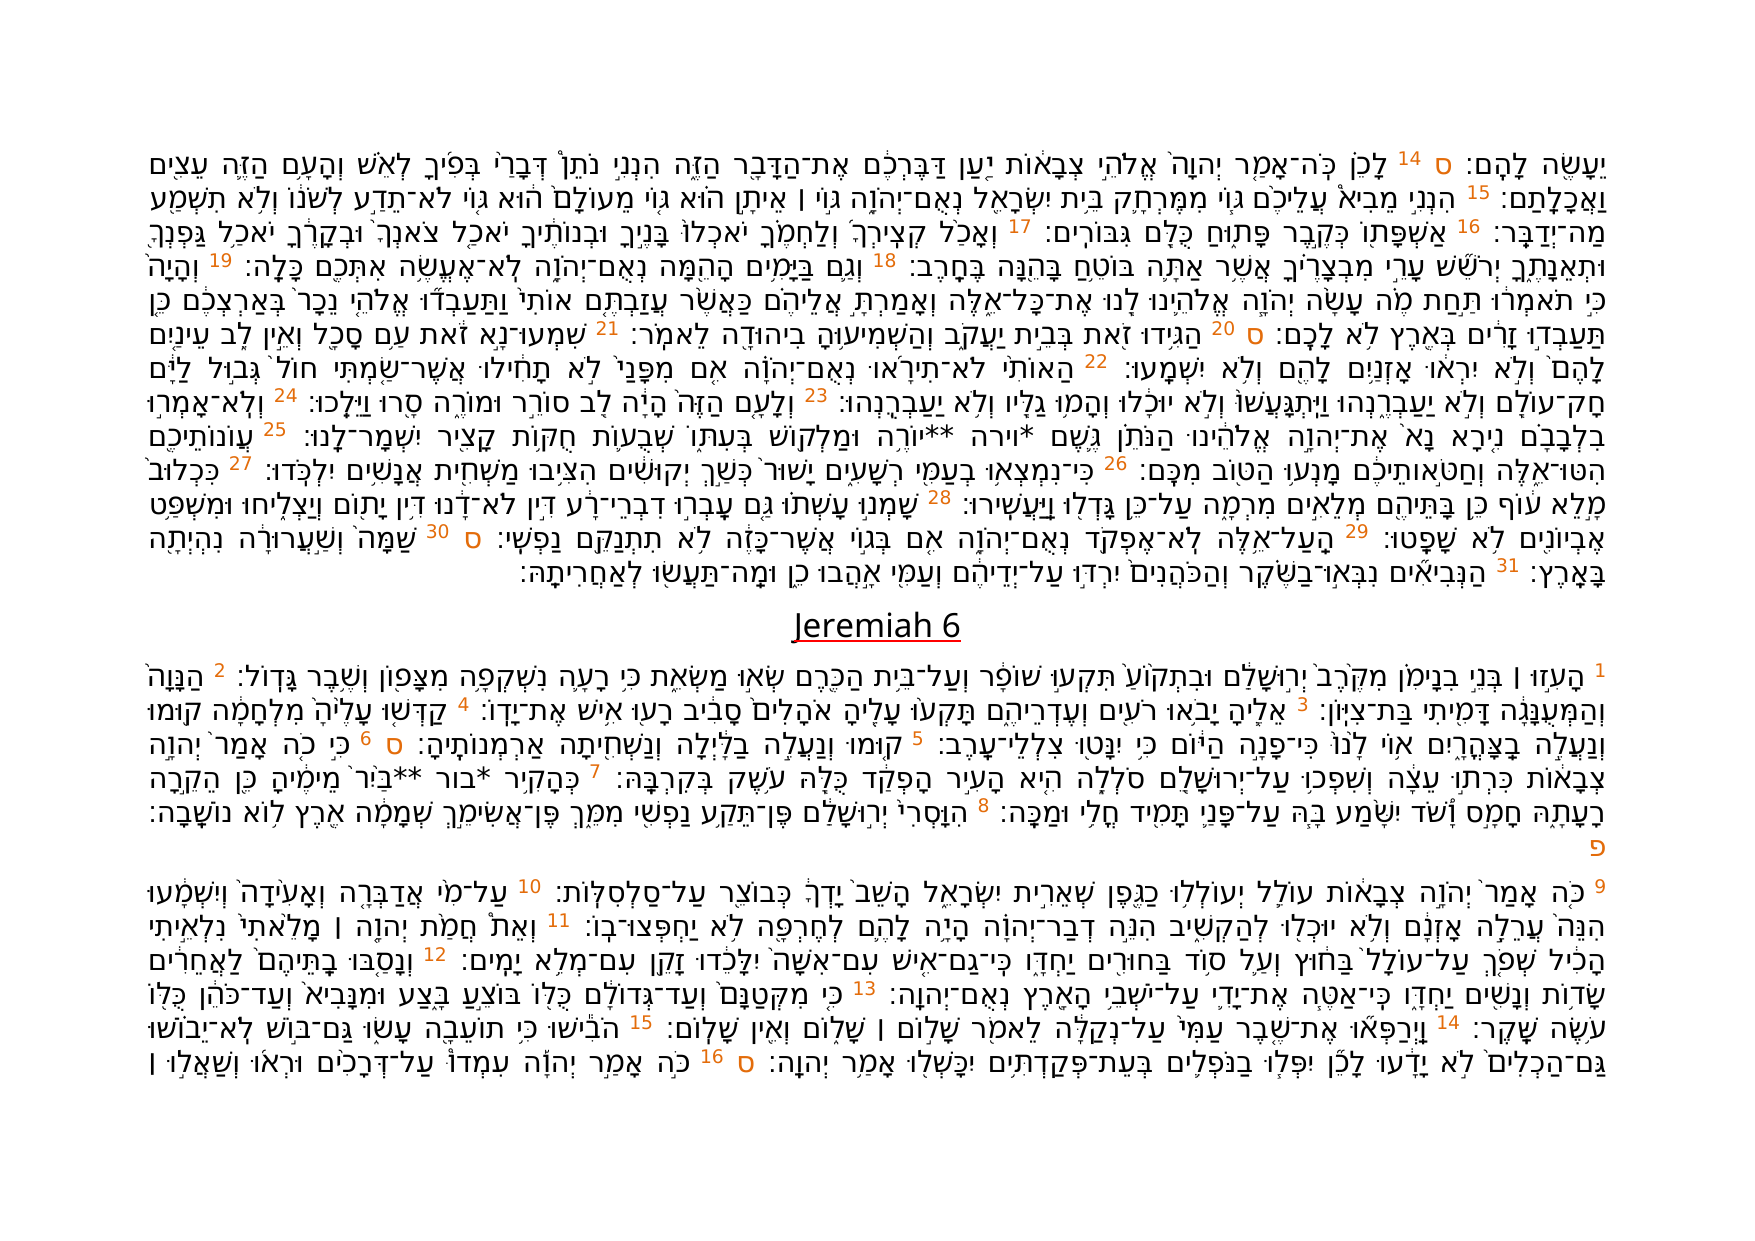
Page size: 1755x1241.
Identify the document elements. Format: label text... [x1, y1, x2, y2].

text 1 שׁוֹטְט֞וּ בְּחוּצ֣וֹת יְרוּשָׁלִַ֗ם וּרְאוּ־נָ֤א וּדְעוּ֙ וּבַקְשׁ֣וּ בִרְחוֹבוֹתֶ֔יהָ אִם־תִּמְצְא֣וּ אִ֔ישׁ אִם־יֵ֛שׁ עֹשֶׂ֥ה מִשְׁפָּ֖ט מְבַקֵּ֣שׁ אֱמוּנָ֑ה וְאֶסְלַ֖ח לָֽהּ׃ 2 וְאִ֥ם חַי־יְהֹוָ֖ה יֹאמֵ֑רוּ לָכֵ֥ן לַשֶּׁ֖קֶר יִשָּׁבֵֽעוּ׃ ‬‬‬‬3 יְהֹוָ֗ה עֵינֶיךָ֮ הֲל֣וֹא לֶאֱמוּנָה֒ הִכִּ֤יתָה אֹתָם֙ וְֽלֹא־חָ֔לוּ כִּלִּיתָ֕ם מֵאֲנ֖וּ קַ֣חַת מוּסָ֑ר חִזְּק֤וּ פְנֵיהֶם֙ מִסֶּ֔לַע מֵאֲנ֖וּ לָשֽׁוּב׃ ‬‬‬‬4 וַאֲנִ֣י אָמַ֔רְתִּי אַךְ־דַּלִּ֖ים הֵ֑ם נוֹאֲל֕וּ כִּ֣י לֹ֤א יָדְעוּ֙ דֶּ֣רֶךְ יְהוָ֔ה מִשְׁפַּ֖ט אֱלֹהֵיהֶֽם׃ ‬‬‬‬5 אֵֽלֲכָה־לִּ֤י אֶל־הַגְּדֹלִים֙ וַאֲדַבְּרָ֣ה אוֹתָ֔ם כִּ֣י הֵ֗מָּה יָדְעוּ֙ דֶּ֣רֶךְ יְהוָ֔ה מִשְׁפַּ֖ט אֱלֹהֵיהֶ֑ם אַ֣ךְ הֵ֤מָּה יַחְדָּו֙ שָׁ֣בְרוּ עֹ֔ל נִתְּק֖וּ מוֹסֵרֽוֹת׃ ‬‬‬‬6 עַל־כֵּן֩ הִכָּ֨ם אַרְיֵ֜ה מִיַּ֗עַר זְאֵ֤ב עֲרָבוֹת֙ יְשָׁדְדֵ֔ם נָמֵ֤ר שֹׁקֵד֙ עַל־עָ֣רֵיהֶ֔ם כָּל־הַיּוֹצֵ֥א מֵהֵ֖נָּה יִטָּרֵ֑ף כִּ֤י רַבּוּ֙ פִּשְׁעֵיהֶ֔ם עָצְמ֖וּ *משבותיהם **מְשׁוּבוֹתֵיהֶֽם׃ ‬‬‬‬7 אֵ֤י לָזֹאת֙ *אסלוח־ **אֶֽסְלַֽח־ לָ֔ךְ בָּנַ֣יִךְ עֲזָב֔וּנִי וַיִּשָּׁבְע֖וּ בְּלֹ֣א אֱלֹהִ֑ים וָאַשְׂבִּ֤עַ אוֹתָם֙ וַיִּנְאָ֔פוּ וּבֵ֥ית זוֹנָ֖ה יִתְגֹּדָֽדוּ׃ ‬‬‬‬‬‬8 סוּסִ֥ים מְיֻזָּנִ֖ים מַשְׁכִּ֣ים הָי֑וּ אִ֛ישׁ אֶל־אֵ֥שֶׁת רֵעֵ֖הוּ יִצְהָֽלוּ׃ ‬‬‬‬9 הַֽעַל־אֵ֥לֶּה לוֹא־אֶפְקֹ֖ד נְאֻם־יְהֹוָ֑ה וְאִם֙ בְּג֣וֹי אֲשֶׁר־כָּזֶ֔ה לֹ֥א תִתְנַקֵּ֖ם נַפְשִֽׁי׃ ס ‬‬‬‬10 עֲל֤וּ בְשָׁרוֹתֶ֙יהָ֙ וְשַׁחֵ֔תוּ וְכָלָ֖ה אַֽל־תַּעֲשׂ֑וּ הָסִ֙ירוּ֙ נְטִ֣ישׁוֹתֶ֔יהָ כִּ֛י ל֥וֹא לַיהוָ֖ה הֵֽמָּה׃ ‬‬‬‬11 כִּי֩ בָג֨וֹד בָּגְד֜וּ בִּ֗י בֵּ֧ית יִשְׂרָאֵ֛ל וּבֵ֥ית יְהוּדָ֖ה נְאֻם־יְהוָֽה׃ ‬‬‬‬12 כִּֽחֲשׁוּ֙ בַּיהוָ֔ה וַיֹּאמְר֖וּ לֹא־ה֑וּא וְלֹא־תָב֤וֹא עָלֵ֙ינוּ֙ רָעָ֔ה וְחֶ֥רֶב וְרָעָ֖ב ל֥וֹא נִרְאֶֽה׃ ‬‬‬‬13 וְהַנְּבִיאִים֙ יִֽהְי֣וּ לְר֔וּחַ וְהַדִּבֵּ֖ר אֵ֣ין בָּהֶ֑ם כֹּ֥ה יֵעָשֶׂ֖ה לָהֶֽם׃ ס ‬‬‬‬14 לָכֵ֗ן כֹּֽה־אָמַ֤ר יְהוָה֙ אֱלֹהֵ֣י צְבָא֔וֹת יַ֚עַן דַּבֶּרְכֶ֔ם אֶת־הַדָּבָ֖ר הַזֶּ֑ה הִנְנִ֣י נֹתֵן֩ דְּבָרַ֨י בְּפִ֜יךָ לְאֵ֗שׁ וְהָעָ֥ם הַזֶּ֛ה עֵצִ֖ים וַאֲכָלָֽתַם׃ ‬‬‬‬15 הִנְנִ֣י מֵבִיא֩ עֲלֵיכֶ֨ם גּ֧וֹי מִמֶּרְחָ֛ק בֵּ֥ית יִשְׂרָאֵ֖ל נְאֻם־יְהֹוָ֑ה גּ֣וֹי ׀ אֵיתָ֣ן ה֗וּא גּ֤וֹי מֵעוֹלָם֙ ה֔וּא גּ֚וֹי לֹא־תֵדַ֣ע לְשֹׁנ֔וֹ וְלֹ֥א תִשְׁמַ֖ע מַה־יְדַבֵּֽר׃ ‬‬‬‬16 אַשְׁפָּת֖וֹ כְּקֶ֣בֶר פָּת֑וּחַ כֻּלָּ֖ם גִּבּוֹרִֽים׃ ‬‬‬‬17 וְאָכַ֨ל קְצִֽירְךָ֜ וְלַחְמֶ֗ךָ יֹאכְלוּ֙ בָּנֶ֣יךָ וּבְנוֹתֶ֔יךָ יֹאכַ֤ל צֹאנְךָ֙ וּבְקָרֶ֔ךָ יֹאכַ֥ל גַּפְנְךָ֖ וּתְאֵנָתֶ֑ךָ יְרֹשֵׁ֞שׁ עָרֵ֣י מִבְצָרֶ֗יךָ אֲשֶׁ֥ר אַתָּ֛ה בּוֹטֵ֥חַ בָּהֵ֖נָּה בֶּחָֽרֶב׃ ‬‬‬‬18 וְגַ֛ם בַּיָּמִ֥ים הָהֵ֖מָּה נְאֻם־יְהֹוָ֑ה לֹֽא־אֶעֱשֶׂ֥ה אִתְּכֶ֖ם כָּלָֽה׃ ‬‬‬‬19 וְהָיָה֙ כִּ֣י תֹאמְר֔וּ תַּ֣חַת מֶ֗ה עָשָׂ֨ה יְהֹוָ֧ה אֱלֹהֵ֛ינוּ לָ֖נוּ אֶת־כָּל־אֵ֑לֶּה וְאָמַרְתָּ֣ אֲלֵיהֶ֗ם כַּאֲשֶׁ֨ר עֲזַבְתֶּ֤ם אוֹתִי֙ וַתַּעַבְד֞וּ אֱלֹהֵ֤י נֵכָר֙ בְּאַרְצְכֶ֔ם כֵּ֚ן תַּעַבְד֣וּ זָרִ֔ים בְּאֶ֖רֶץ לֹ֥א לָכֶֽם׃ ס ‬‬‬‬20 הַגִּ֥ידוּ זֹ֖את בְּבֵ֣ית יַעֲקֹ֑ב וְהַשְׁמִיע֥וּהָ בִיהוּדָ֖ה לֵאמֹֽר׃ ‬‬‬‬21 שִׁמְעוּ־נָ֣א זֹ֔את עַ֥ם סָכָ֖ל וְאֵ֣ין לֵ֑ב עֵינַ֤יִם לָהֶם֙ וְלֹ֣א יִרְא֔וּ אָזְנַ֥יִם לָהֶ֖ם וְלֹ֥א יִשְׁמָֽעוּ׃ ‬‬‬‬22 הַאוֹתִ֨י לֹא־תִירָ֜אוּ נְאֻם־יְהֹוָ֗ה אִ֤ם מִפָּנַי֙ לֹ֣א תָחִ֔ילוּ אֲשֶׁר־שַׂ֤מְתִּי חוֹל֙ גְּב֣וּל לַיָּ֔ם חָק־עוֹלָ֖ם וְלֹ֣א יַעַבְרֶ֑נְהוּ וַיִּֽתְגָּעֲשׁוּ֙ וְלֹ֣א יוּכָ֔לוּ וְהָמ֥וּ גַלָּ֖יו וְלֹ֥א יַעַבְרֻֽנְהוּ׃ ‬‬‬‬23 וְלָעָ֤ם הַזֶּה֙ הָיָ֔ה לֵ֖ב סוֹרֵ֣ר וּמוֹרֶ֑ה סָ֖רוּ וַיֵּלֵֽכוּ׃ ‬‬‬‬24 וְלֹֽא־אָמְר֣וּ בִלְבָבָ֗ם נִ֤ירָא נָא֙ אֶת־יְהוָ֣ה אֱלֹהֵ֔ינוּ הַנֹּתֵ֗ן גֶּ֛שֶׁם *וירה **יוֹרֶ֥ה וּמַלְק֖וֹשׁ בְּעִתּ֑וֹ שְׁבֻע֛וֹת חֻקּ֥וֹת קָצִ֖יר יִשְׁמָר־לָֽנוּ׃ ‬‬‬‬25 עֲוֺנוֹתֵיכֶ֖ם הִטּוּ־אֵ֑לֶּה וְחַטֹּ֣אותֵיכֶ֔ם מָנְע֥וּ הַטּ֖וֹב מִכֶּֽם׃ ‬‬‬‬26 כִּי־נִמְצְא֥וּ בְעַמִּ֖י רְשָׁעִ֑ים יָשׁוּר֙ כְּשַׁ֣ךְ יְקוּשִׁ֔ים הִצִּ֥יבוּ מַשְׁחִ֖ית אֲנָשִׁ֥ים יִלְכֹּֽדוּ׃ ‬‬‬‬27 כִּכְלוּב֙ מָ֣לֵא ע֔וֹף כֵּ֥ן בָּתֵּיהֶ֖ם מְלֵאִ֣ים מִרְמָ֑ה עַל־כֵּ֥ן גָּדְל֖וּ וַֽיַּעֲשִֽׁירוּ׃ ‬‬‬‬28 שָׁמְנ֣וּ עָשְׁת֗וּ גַּ֚ם עָֽבְר֣וּ דִבְרֵי־רָ֔ע דִּ֣ין לֹא־דָ֔נוּ דִּ֥ין יָת֖וֹם וְיַצְלִ֑יחוּ וּמִשְׁפַּ֥ט אֶבְיוֹנִ֖ים לֹ֥א שָׁפָֽטוּ׃ ‬‬‬‬29 הַֽעַל־אֵ֥לֶּה לֹֽא־אֶפְקֹ֖ד נְאֻם־יְהֹוָ֑ה אִ֚ם בְּג֣וֹי אֲשֶׁר־כָּזֶ֔ה לֹ֥א תִתְנַקֵּ֖ם נַפְשִֽׁי׃ ס ‬‬‬‬30 שַׁמָּה֙ וְשַׁ֣עֲרוּרָ֔ה נִהְיְתָ֖ה בָּאָֽרֶץ׃ ‬‬‬‬31 הַנְּבִיאִ֞ים נִבְּא֣וּ־בַשֶּׁ֗קֶר וְהַכֹּהֲנִים֙ יִרְדּ֣וּ עַל־יְדֵיהֶ֔ם וְעַמִּ֖י אָ֣הֲבוּ כֵ֑ן וּמַֽה־תַּעֲשׂ֖וּ לְאַחֲרִיתָֽהּ׃ ‬‬‬‬‬‬‬‬‬‬‬‬‬‬‬‬‬‬‬‬‬‬‬‬‬‬‬‬‬‬‬‬‬‬ [148, 148, 1606, 589]
text 1 הָעִ֣זוּ ׀ בְּנֵ֣י בִנָימִ֗ן מִקֶּ֙רֶב֙ יְר֣וּשָׁלִַ֔ם וּבִתְק֙וֹעַ֙ תִּקְע֣וּ שׁוֹפָ֔ר וְעַל־בֵּ֥ית הַכֶּ֖רֶם שְׂא֣וּ מַשְׂאֵ֑ת כִּ֥י רָעָ֛ה נִשְׁקְפָ֥ה מִצָּפ֖וֹן וְשֶׁ֥בֶר גָּדֽוֹל׃ ‬‬‬‬‬‬‬2 הַנָּוָה֙ וְהַמְּעֻנָּגָ֔ה דָּמִ֖יתִי בַּת־צִיּֽוֹן׃ ‬‬‬‬3 אֵלֶ֛יהָ יָבֹ֥אוּ רֹעִ֖ים וְעֶדְרֵיהֶ֑ם תָּקְע֨וּ עָלֶ֤יהָ אֹהָלִים֙ סָבִ֔יב רָע֖וּ אִ֥ישׁ אֶת־יָדֽוֹ׃ ‬‬‬‬4 קַדְּשׁ֤וּ עָלֶ֙יהָ֙ מִלְחָמָ֔ה ק֖וּמוּ וְנַעֲלֶ֣ה בַֽצָּהֳרָ֑יִם א֥וֹי לָ֙נוּ֙ כִּי־פָנָ֣ה הַיּ֔וֹם כִּ֥י יִנָּט֖וּ צִלְלֵי־עָֽרֶב׃ ‬‬‬‬5 ק֚וּמוּ וְנַעֲלֶ֣ה בַלָּ֔יְלָה וְנַשְׁחִ֖יתָה אַרְמְנוֹתֶֽיהָ׃ ס ‬‬‬‬6 כִּ֣י כֹ֤ה אָמַר֙ יְהוָ֣ה צְבָא֔וֹת כִּרְת֣וּ עֵצָ֔ה וְשִׁפְכ֥וּ עַל־יְרוּשָׁלַ֖͏ִם סֹלְלָ֑ה הִ֚יא הָעִ֣יר הָפְקַ֔ד כֻּלָּ֖הּ עֹ֥שֶׁק בְּקִרְבָּֽהּ׃ ‬‬‬‬7 כְּהָקִ֥יר *בור **בַּ֙יִר֙ מֵימֶ֔יהָ כֵּ֖ן הֵקֵ֣רָה רָעָתָ֑הּ חָמָ֣ס וָ֠שֹׁד יִשָּׁ֨מַע בָּ֧הּ עַל־פָּנַ֛י תָּמִ֖יד חֳלִ֥י וּמַכָּֽה׃ ‬‬‬‬8 הִוָּסְרִי֙ יְר֣וּשָׁלִַ֔ם פֶּן־תֵּקַ֥ע נַפְשִׁ֖י מִמֵּ֑ךְ פֶּן־אֲשִׂימֵ֣ךְ שְׁמָמָ֔ה אֶ֖רֶץ ל֥וֹא נוֹשָֽׁבָה׃ פ ‬‬‬‬‬‬‬ [148, 659, 1606, 863]
text ‬‬‬‬9 כֹּ֤ה אָמַר֙ יְהֹוָ֣ה צְבָא֔וֹת עוֹלֵ֛ל יְעוֹלְל֥וּ כַגֶּ֖פֶן שְׁאֵרִ֣ית יִשְׂרָאֵ֑ל הָשֵׁב֙ יָדְךָ֔ כְּבוֹצֵ֖ר עַל־סַלְסִלּֽוֹת׃ ‬‬‬‬10 עַל־מִ֨י אֲדַבְּרָ֤ה וְאָעִ֙ידָה֙ וְיִשְׁמָ֔עוּ הִנֵּה֙ עֲרֵלָ֣ה אָזְנָ֔ם וְלֹ֥א יוּכְל֖וּ לְהַקְשִׁ֑יב הִנֵּ֣ה דְבַר־יְהוָ֗ה הָיָ֥ה לָהֶ֛ם לְחֶרְפָּ֖ה לֹ֥א יַחְפְּצוּ־בֽוֹ׃ ‬‬‬‬11 וְאֵת֩ חֲמַ֨ת יְהוָ֤ה ׀ מָלֵ֙אתִי֙ נִלְאֵ֣יתִי הָכִ֔יל שְׁפֹ֤ךְ עַל־עוֹלָל֙ בַּח֔וּץ וְעַ֛ל ס֥וֹד בַּחוּרִ֖ים יַחְדָּ֑ו כִּֽי־גַם־אִ֤ישׁ עִם־אִשָּׁה֙ יִלָּכֵ֔דוּ זָקֵ֖ן עִם־מְלֵ֥א יָמִֽים׃ ‬‬‬‬12 וְנָסַ֤בּוּ בָֽתֵּיהֶם֙ לַאֲחֵרִ֔ים שָׂד֥וֹת וְנָשִׁ֖ים יַחְדָּ֑ו כִּֽי־אַטֶּ֧ה אֶת־יָדִ֛י עַל־יֹשְׁבֵ֥י הָאָ֖רֶץ נְאֻם־יְהוָֽה׃ ‬‬‬‬13 כִּ֤י מִקְּטַנָּם֙ וְעַד־גְּדוֹלָ֔ם כֻּלּ֖וֹ בּוֹצֵ֣עַ בָּ֑צַע וּמִנָּבִיא֙ וְעַד־כֹּהֵ֔ן כֻּלּ֖וֹ עֹ֥שֶׂה שָּֽׁקֶר׃ ‬‬‬‬14 וַֽיְרַפְּא֞וּ אֶת־שֶׁ֤בֶר עַמִּי֙ עַל־נְקַלָּ֔ה לֵאמֹ֖ר שָׁל֣וֹם ׀ שָׁל֑וֹם וְאֵ֖ין שָׁלֽוֹם׃ ‬‬‬‬15 הֹבִ֕ישׁוּ כִּ֥י תוֹעֵבָ֖ה עָשׂ֑וּ גַּם־בּ֣וֹשׁ לֹֽא־יֵב֗וֹשׁוּ גַּם־הַכְלִים֙ לֹ֣א יָדָ֔עוּ לָכֵ֞ן יִפְּל֧וּ בַנֹּפְלִ֛ים בְּעֵת־פְּקַדְתִּ֥ים יִכָּשְׁל֖וּ אָמַ֥ר יְהוָֽה׃ ס ‬‬‬‬16 כֹּ֣ה אָמַ֣ר יְהוָ֡ה עִמְדוּ֩ עַל־דְּרָכִ֨ים וּרְא֜וּ וְשַׁאֲל֣וּ ׀ לִנְתִב֣וֹת עוֹלָ֗ם אֵי־זֶ֨ה דֶ֤רֶךְ הַטּוֹב֙ וּלְכוּ־בָ֔הּ וּמִצְא֥וּ מַרְגּ֖וֹעַ לְנַפְשְׁכֶ֑ם וַיֹּאמְר֖וּ לֹ֥א נֵלֵֽךְ׃ ‬‬‬‬17 וַהֲקִמֹתִ֤י עֲלֵיכֶם֙ צֹפִ֔ים הַקְשִׁ֖יבוּ לְק֣וֹל שׁוֹפָ֑ר וַיֹּאמְר֖וּ לֹ֥א נַקְשִֽׁיב׃ ‬‬‬‬18 לָכֵ֖ן שִׁמְע֣וּ הַגּוֹיִ֑ם וּדְעִ֥י עֵדָ֖ה אֶת־אֲשֶׁר־בָּֽם׃ ‬‬‬‬19 שִׁמְעִ֣י הָאָ֔רֶץ הִנֵּ֨ה אָנֹכִ֜י מֵבִ֥יא רָעָ֛ה אֶל־הָעָ֥ם הַזֶּ֖ה פְּרִ֣י מַחְשְׁבוֹתָ֑ם כִּ֤י עַל־דְּבָרַי֙ לֹ֣א הִקְשִׁ֔יבוּ וְתוֹרָתִ֖י וַיִּמְאֲסוּ־בָֽהּ׃ ‬‬‬‬20 לָמָּה־זֶּ֨ה לִ֤י לְבוֹנָה֙ מִשְּׁבָ֣א תָב֔וֹא וְקָנֶ֥ה הַטּ֖וֹב מֵאֶ֣רֶץ מֶרְחָ֑ק עֹלֽוֹתֵיכֶם֙ לֹ֣א לְרָצ֔וֹן וְזִבְחֵיכֶ֖ם לֹא־עָ֥רְבוּ לִֽי׃ ס ‬‬‬‬21 לָכֵ֗ן כֹּ֚ה אָמַ֣ר יְהוָ֔ה הִנְנִ֥י נֹתֵ֛ן אֶל־הָעָ֥ם הַזֶּ֖ה מִכְשֹׁלִ֑ים וְכָ֣שְׁלוּ בָ֠ם אָב֨וֹת וּבָנִ֥ים יַחְדָּ֛ו שָׁכֵ֥ן וְרֵע֖וֹ *יאבדו **וְאָבָֽדוּ׃ פ ‬‬‬‬‬‬‬‬‬‬‬‬‬‬‬‬‬ [148, 876, 1606, 1079]
text Jeremiah 6‬‬ [148, 602, 1606, 647]
